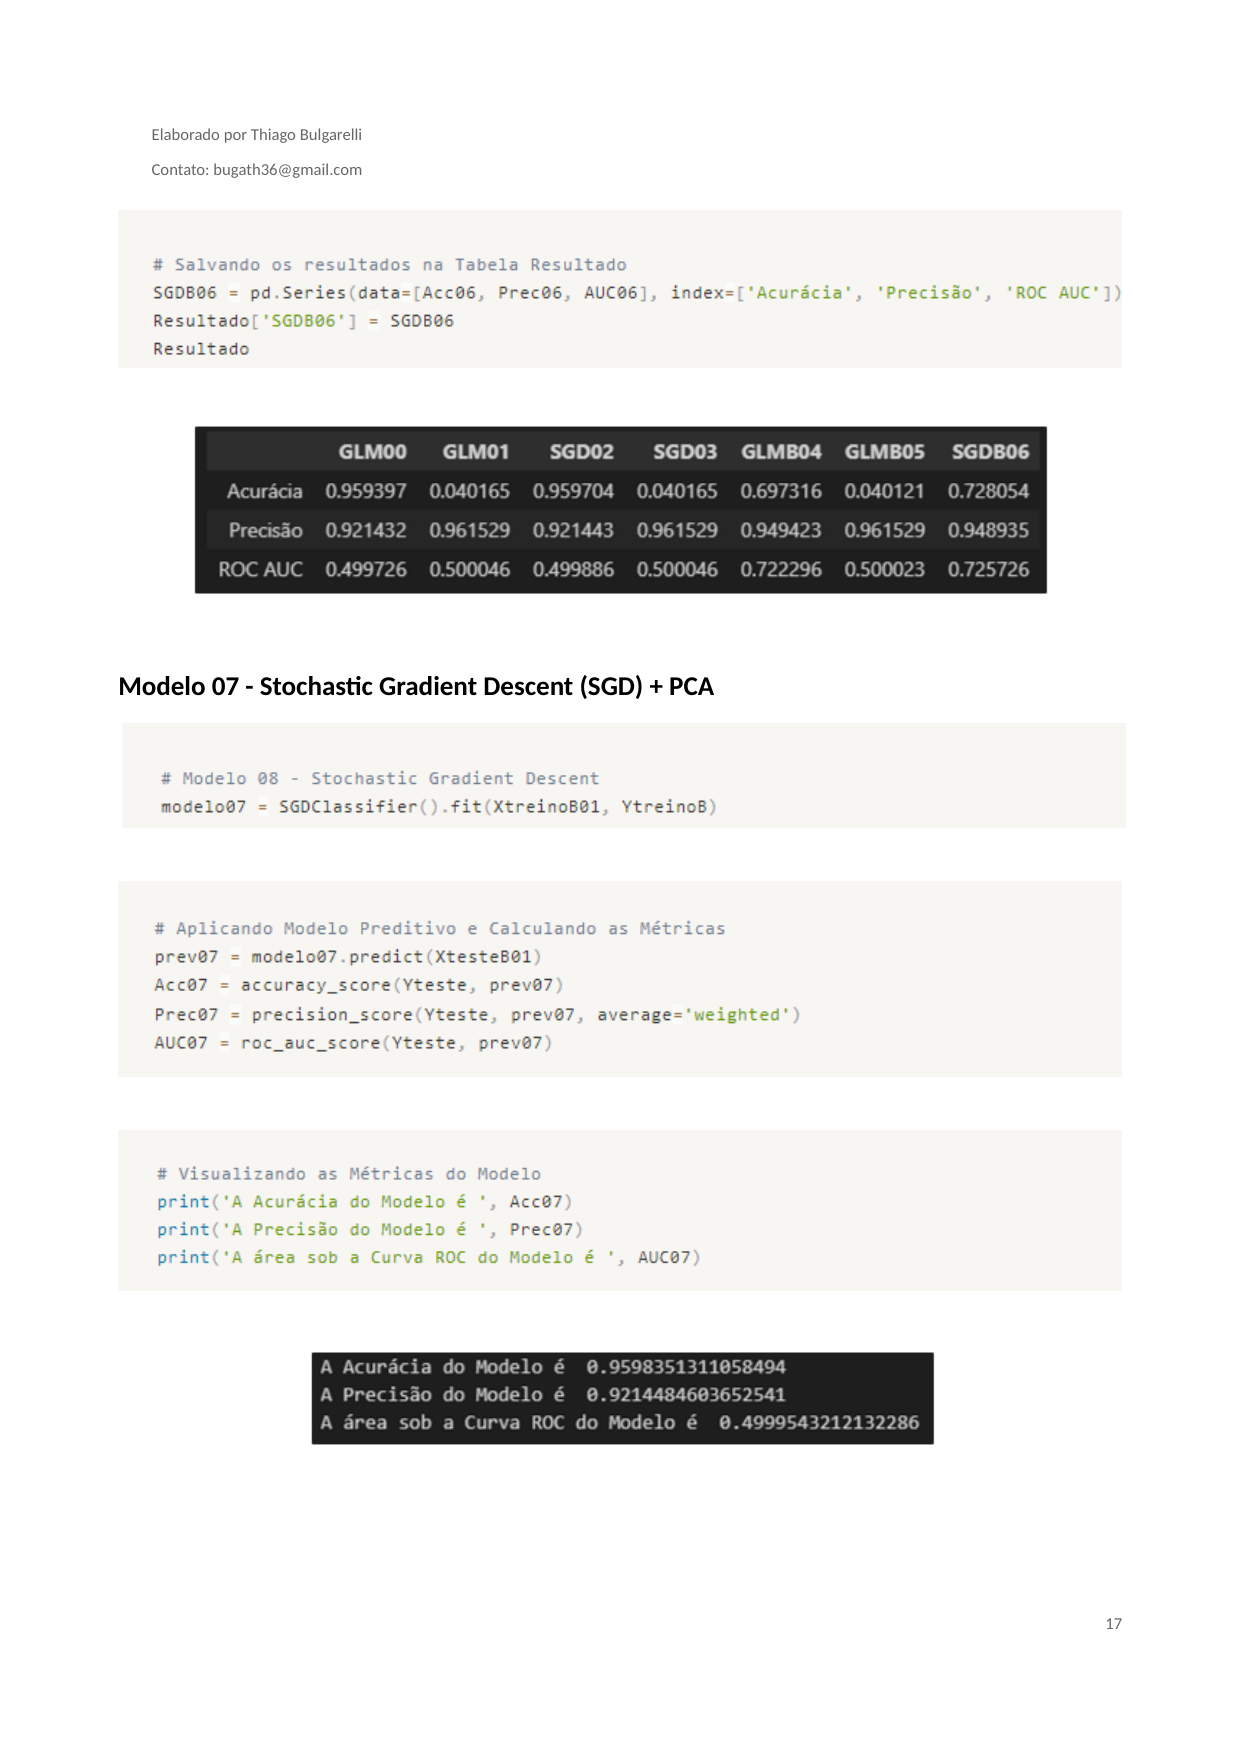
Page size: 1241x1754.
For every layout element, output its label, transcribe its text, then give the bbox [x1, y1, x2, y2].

picture [188, 421, 1052, 601]
picture [118, 210, 1123, 368]
picture [310, 1344, 938, 1449]
picture [122, 723, 1127, 828]
subtitle Modelo 07 - Stochastic Gradient Descent (SGD) + PCA [118, 669, 1122, 702]
picture [118, 1130, 1123, 1291]
picture [118, 881, 1123, 1077]
